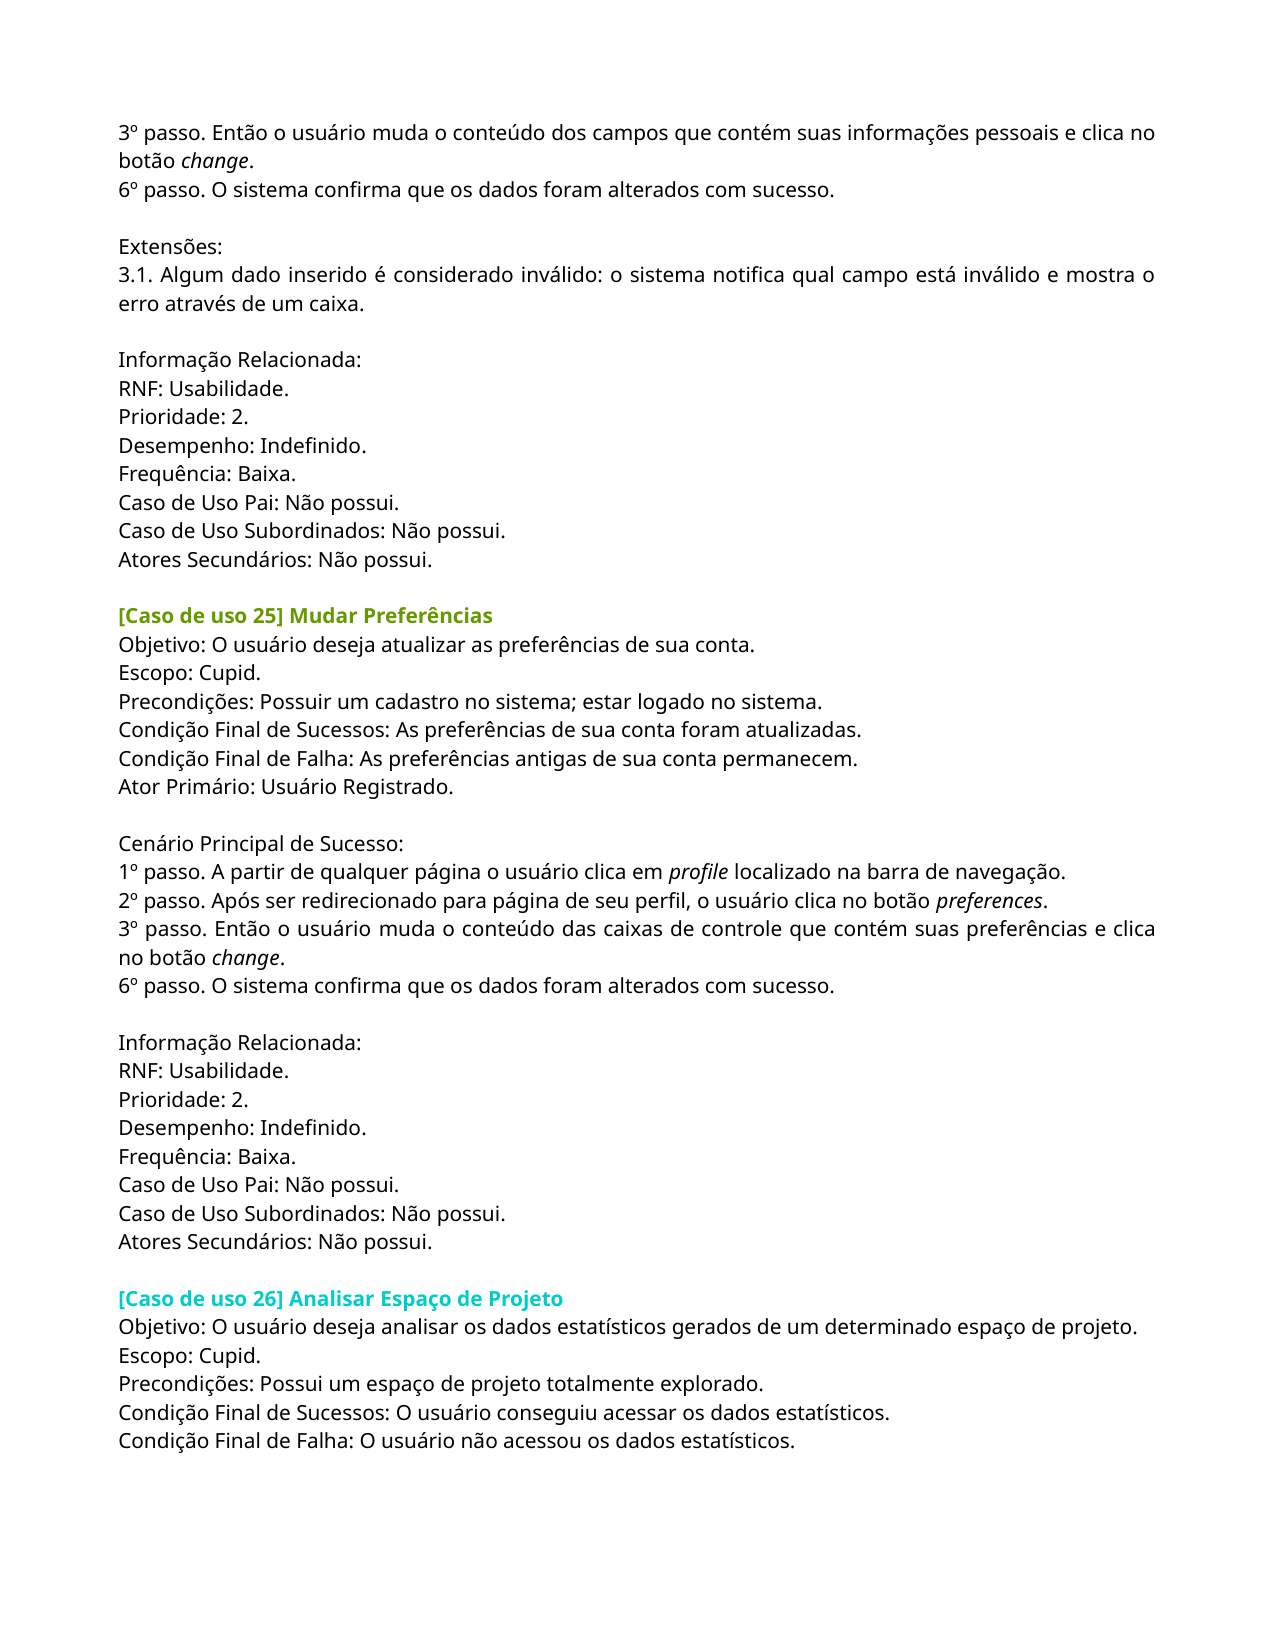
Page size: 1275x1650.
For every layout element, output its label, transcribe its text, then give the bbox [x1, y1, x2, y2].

text 3.1. Algum dado inserido é considerado inválido: o sistema notifica qual campo está inválido e mostra o erro através de um caixa. [118, 260, 1157, 317]
text Precondições: Possuir um cadastro no sistema; estar logado no sistema. [118, 687, 1157, 715]
text Caso de Uso Pai: Não possui. [118, 1170, 1157, 1199]
text 2º passo. Após ser redirecionado para página de seu perfil, o usuário clica no botão preferences. [118, 886, 1157, 914]
text Frequência: Baixa. [118, 1142, 1157, 1170]
text Prioridade: 2. [118, 402, 1157, 431]
text 3º passo. Então o usuário muda o conteúdo dos campos que contém suas informações pessoais e clica no botão change. [118, 118, 1157, 175]
text Precondições: Possui um espaço de projeto totalmente explorado. [118, 1369, 1157, 1398]
text Condição Final de Sucessos: As preferências de sua conta foram atualizadas. [118, 715, 1157, 744]
text Prioridade: 2. [118, 1085, 1157, 1113]
text Informação Relacionada: [118, 346, 1157, 374]
text Atores Secundários: Não possui. [118, 1227, 1157, 1256]
text [Caso de uso 25] Mudar Preferências [118, 602, 1157, 630]
text Cenário Principal de Sucesso: [118, 829, 1157, 857]
text 6º passo. O sistema confirma que os dados foram alterados com sucesso. [118, 971, 1157, 1000]
text Escopo: Cupid. [118, 1341, 1157, 1369]
text Atores Secundários: Não possui. [118, 545, 1157, 573]
text [Caso de uso 26] Analisar Espaço de Projeto [118, 1284, 1157, 1312]
text Escopo: Cupid. [118, 658, 1157, 687]
text 6º passo. O sistema confirma que os dados foram alterados com sucesso. [118, 175, 1157, 203]
text Objetivo: O usuário deseja atualizar as preferências de sua conta. [118, 630, 1157, 658]
text Condição Final de Falha: As preferências antigas de sua conta permanecem. [118, 744, 1157, 772]
text Desempenho: Indefinido. [118, 1113, 1157, 1142]
text RNF: Usabilidade. [118, 374, 1157, 402]
text Desempenho: Indefinido. [118, 431, 1157, 459]
text Frequência: Baixa. [118, 459, 1157, 488]
text Ator Primário: Usuário Registrado. [118, 772, 1157, 801]
text Objetivo: O usuário deseja analisar os dados estatísticos gerados de um determinado espaço de projeto. [118, 1312, 1157, 1341]
text Caso de Uso Pai: Não possui. [118, 488, 1157, 516]
text Extensões: [118, 232, 1157, 260]
text 1º passo. A partir de qualquer página o usuário clica em profile localizado na barra de navegação. [118, 857, 1157, 886]
text Condição Final de Sucessos: O usuário conseguiu acessar os dados estatísticos. [118, 1398, 1157, 1426]
text 3º passo. Então o usuário muda o conteúdo das caixas de controle que contém suas preferências e clica no botão change. [118, 914, 1157, 971]
text Caso de Uso Subordinados: Não possui. [118, 516, 1157, 545]
text RNF: Usabilidade. [118, 1057, 1157, 1085]
text Condição Final de Falha: O usuário não acessou os dados estatísticos. [118, 1426, 1157, 1455]
text Informação Relacionada: [118, 1028, 1157, 1057]
text Caso de Uso Subordinados: Não possui. [118, 1199, 1157, 1227]
